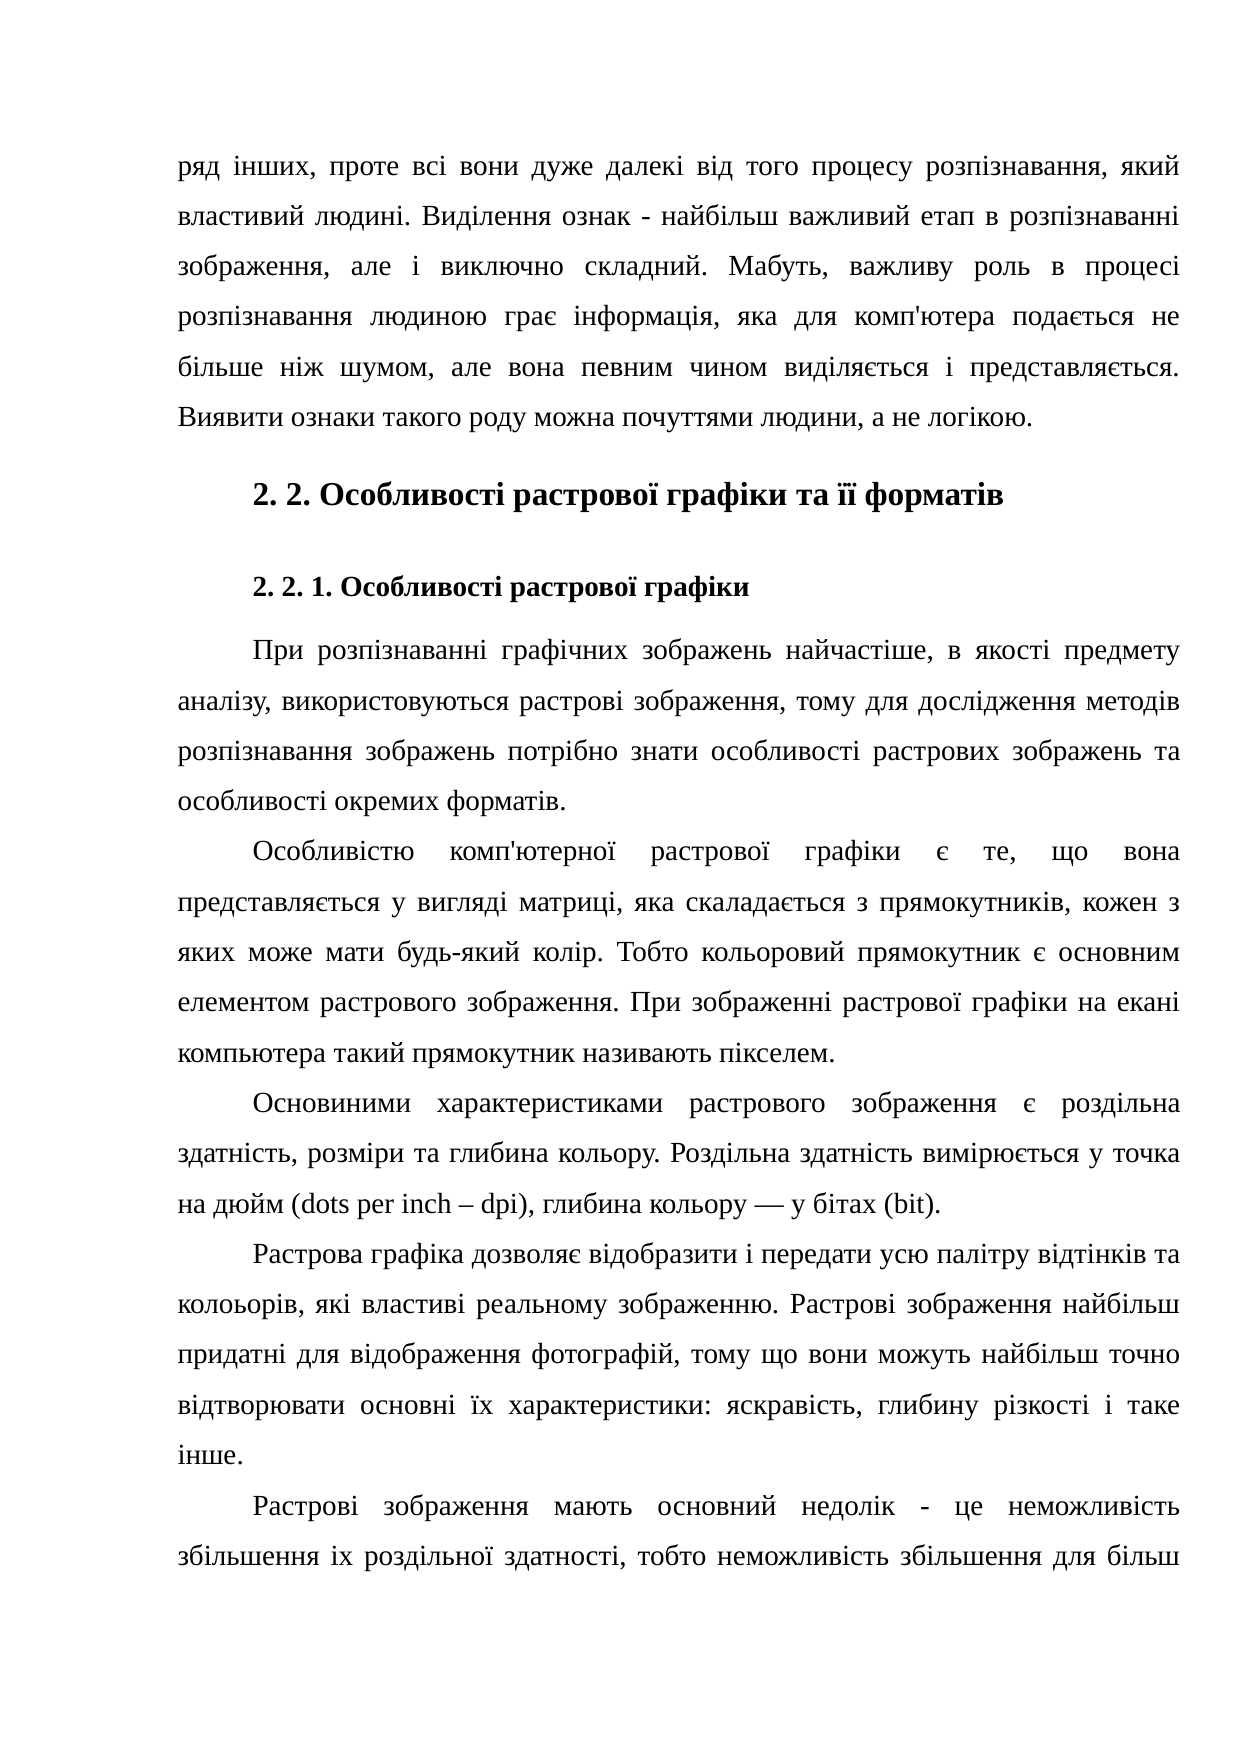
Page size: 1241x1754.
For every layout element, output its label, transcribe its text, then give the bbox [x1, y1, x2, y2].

text При розпізнаванні графічних зображень найчастіше, в якості предмету аналізу, використовуються растрові зображення, тому для дослідження методів розпізнавання зображень потрібно знати особливості растрових зображень та особливості окремих форматів. [177, 632, 1181, 817]
text Растрові зображення мають основний недолік - це неможливість збільшення іх роздільної здатності, тобто неможливість збільшення для більш [177, 1488, 1181, 1571]
text Особливістю комп'ютерної растрової графіки є те, що вона представляється у вигляді матриці, яка скаладається з прямокутників, кожен з яких може мати будь-який колір. Тобто кольоровий прямокутник є основним елементом растрового зображення. При зображенні растрової графіки на екані компьютера такий прямокутник називають пікселем. [177, 833, 1181, 1068]
subtitle 2. 2. 1. Особливості растрової графіки [177, 569, 1181, 603]
text ряд інших, проте всі вони дуже далекі від того процесу розпізнавання, який властивий людині. Виділення ознак - найбільш важливий етап в розпізнаванні зображення, але і виключно складний. Мабуть, важливу роль в процесі розпізнавання людиною грає інформація, яка для комп'ютера подається не більше ніж шумом, але вона певним чином виділяється і представляється. Виявити ознаки такого роду можна почуттями людини, а не логікою. [177, 148, 1181, 433]
text Растрова графіка дозволяє відобразити і передати усю палітру відтінків та колоьорів, які властиві реальному зображенню. Растрові зображення найбільш придатні для відображення фотографій, тому що вони можуть найбільш точно відтворювати основні їх характеристики: яскравість, глибину різкості і таке інше. [177, 1236, 1181, 1471]
text Основиними характеристиками растрового зображення є роздільна здатність, розміри та глибина кольору. Роздільна здатність вимірюється у точка на дюйм (dots per inch – dpi), глибина кольору — у бітах (bit). [177, 1085, 1181, 1219]
subtitle 2. 2. Особливості растрової графіки та її форматів [177, 474, 1181, 513]
